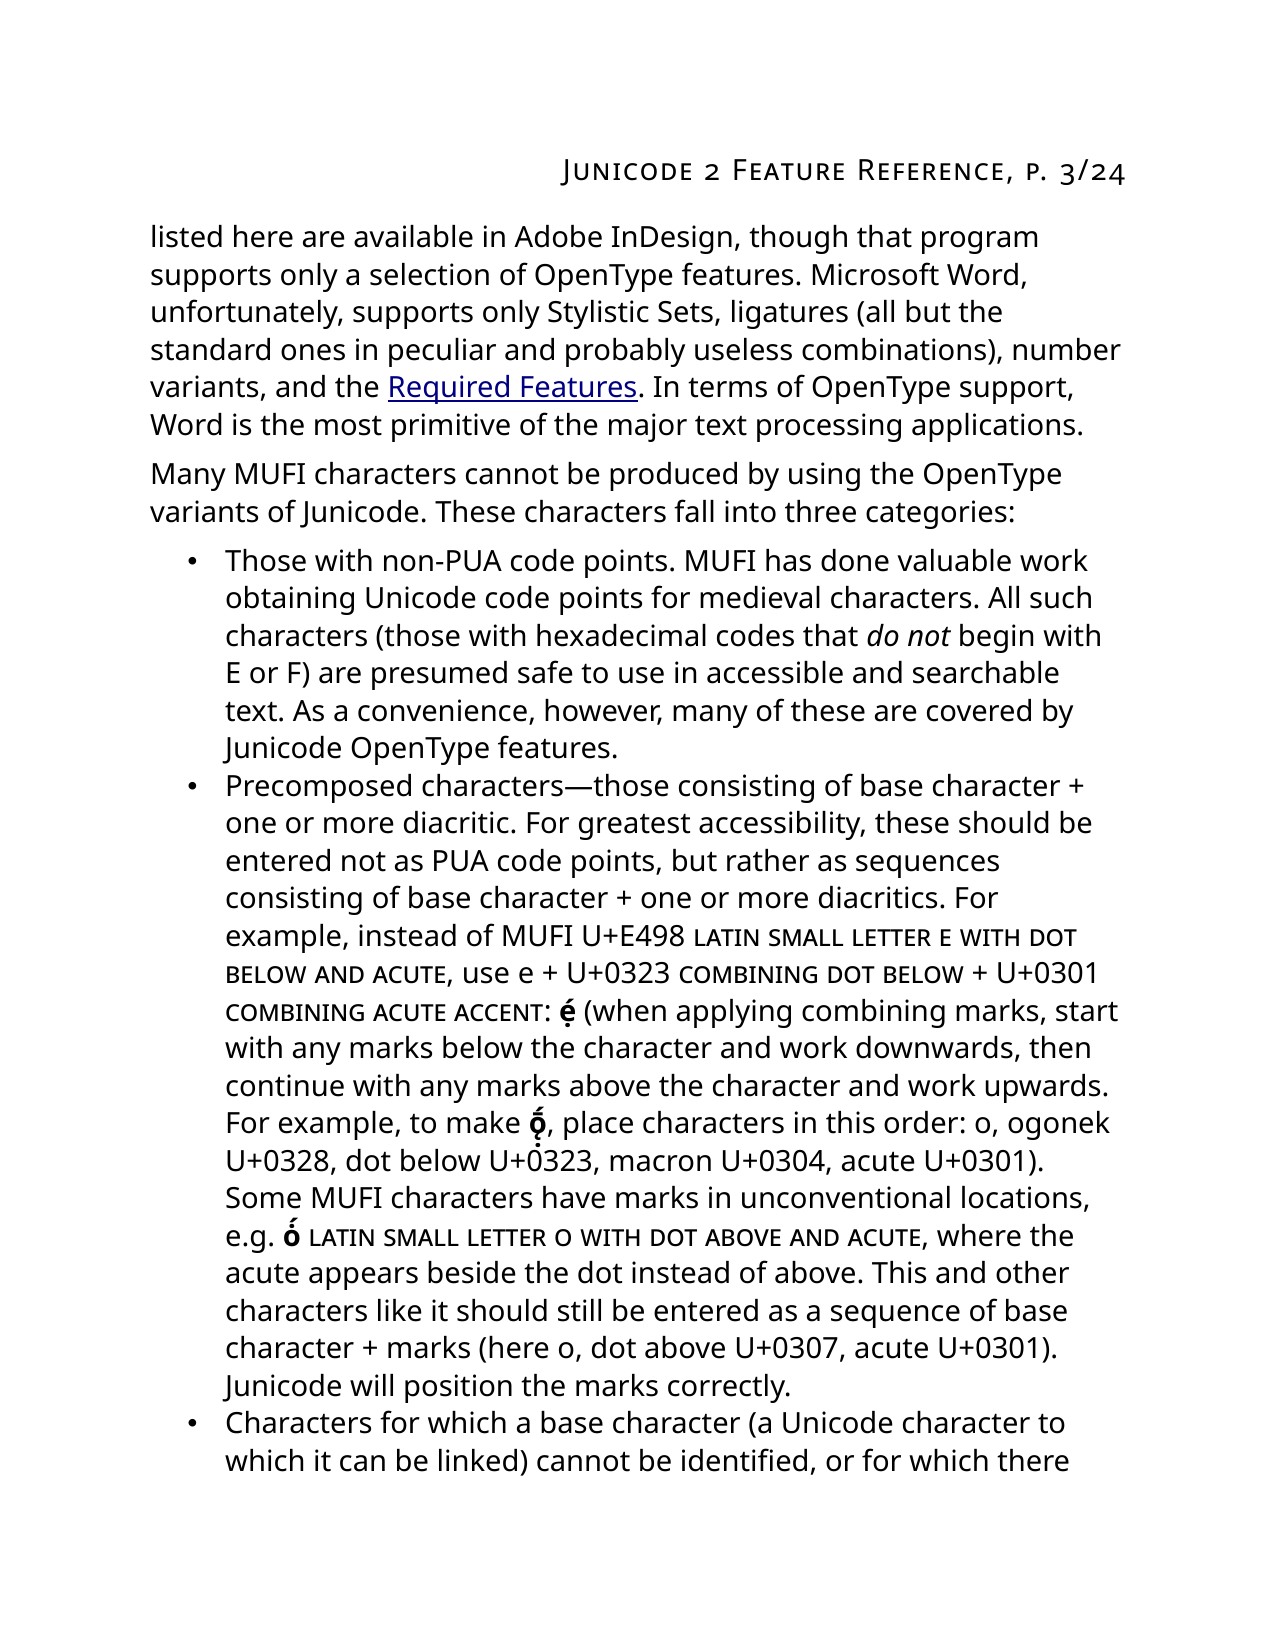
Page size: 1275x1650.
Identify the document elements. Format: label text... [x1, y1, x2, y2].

list Precomposed characters—those consisting of base character + one or more diacritic. For greatest accessibility, these should be entered not as PUA code points, but rather as sequences consisting of base character + one or more diacritics. For example, instead of MUFI U+E498 LATIN SMALL LETTER E WITH DOT BELOW AND ACUTE, use e + U+0323 combining dot below + U+0301 combining acute accent: ẹ́ (when applying combining marks, start with any marks below the character and work downwards, then continue with any marks above the character and work upwards. For example, to make ǭ̣́, place characters in this order: o, ogonek U+0328, dot below U+0323, macron U+0304, acute U+0301). Some MUFI characters have marks in unconventional locations, e.g. ȯ́ LATIN SMALL LETTER O WITH DOT ABOVE AND ACUTE, where the acute appears beside the dot instead of above. This and other characters like it should still be entered as a sequence of base character + marks (here o, dot above U+0307, acute U+0301). Junicode will position the marks correctly. [187, 766, 1125, 1404]
list Characters for which a base character (a Unicode character to which it can be linked) cannot be identified, or for which there [187, 1404, 1125, 1479]
text Many MUFI characters cannot be produced by using the OpenType variants of Junicode. These characters fall into three categories: [150, 454, 1125, 529]
list Those with non-PUA code points. MUFI has done valuable work obtaining Unicode code points for medieval characters. All such characters (those with hexadecimal codes that do not begin with E or F) are presumed safe to use in accessible and searchable text. As a convenience, however, many of these are covered by Junicode OpenType features. [187, 541, 1125, 766]
text listed here are available in Adobe InDesign, though that program supports only a selection of OpenType features. Microsoft Word, unfortunately, supports only Stylistic Sets, ligatures (all but the standard ones in peculiar and probably useless combinations), number variants, and the Required Features. In terms of OpenType support, Word is the most primitive of the major text processing applications. [150, 217, 1125, 442]
